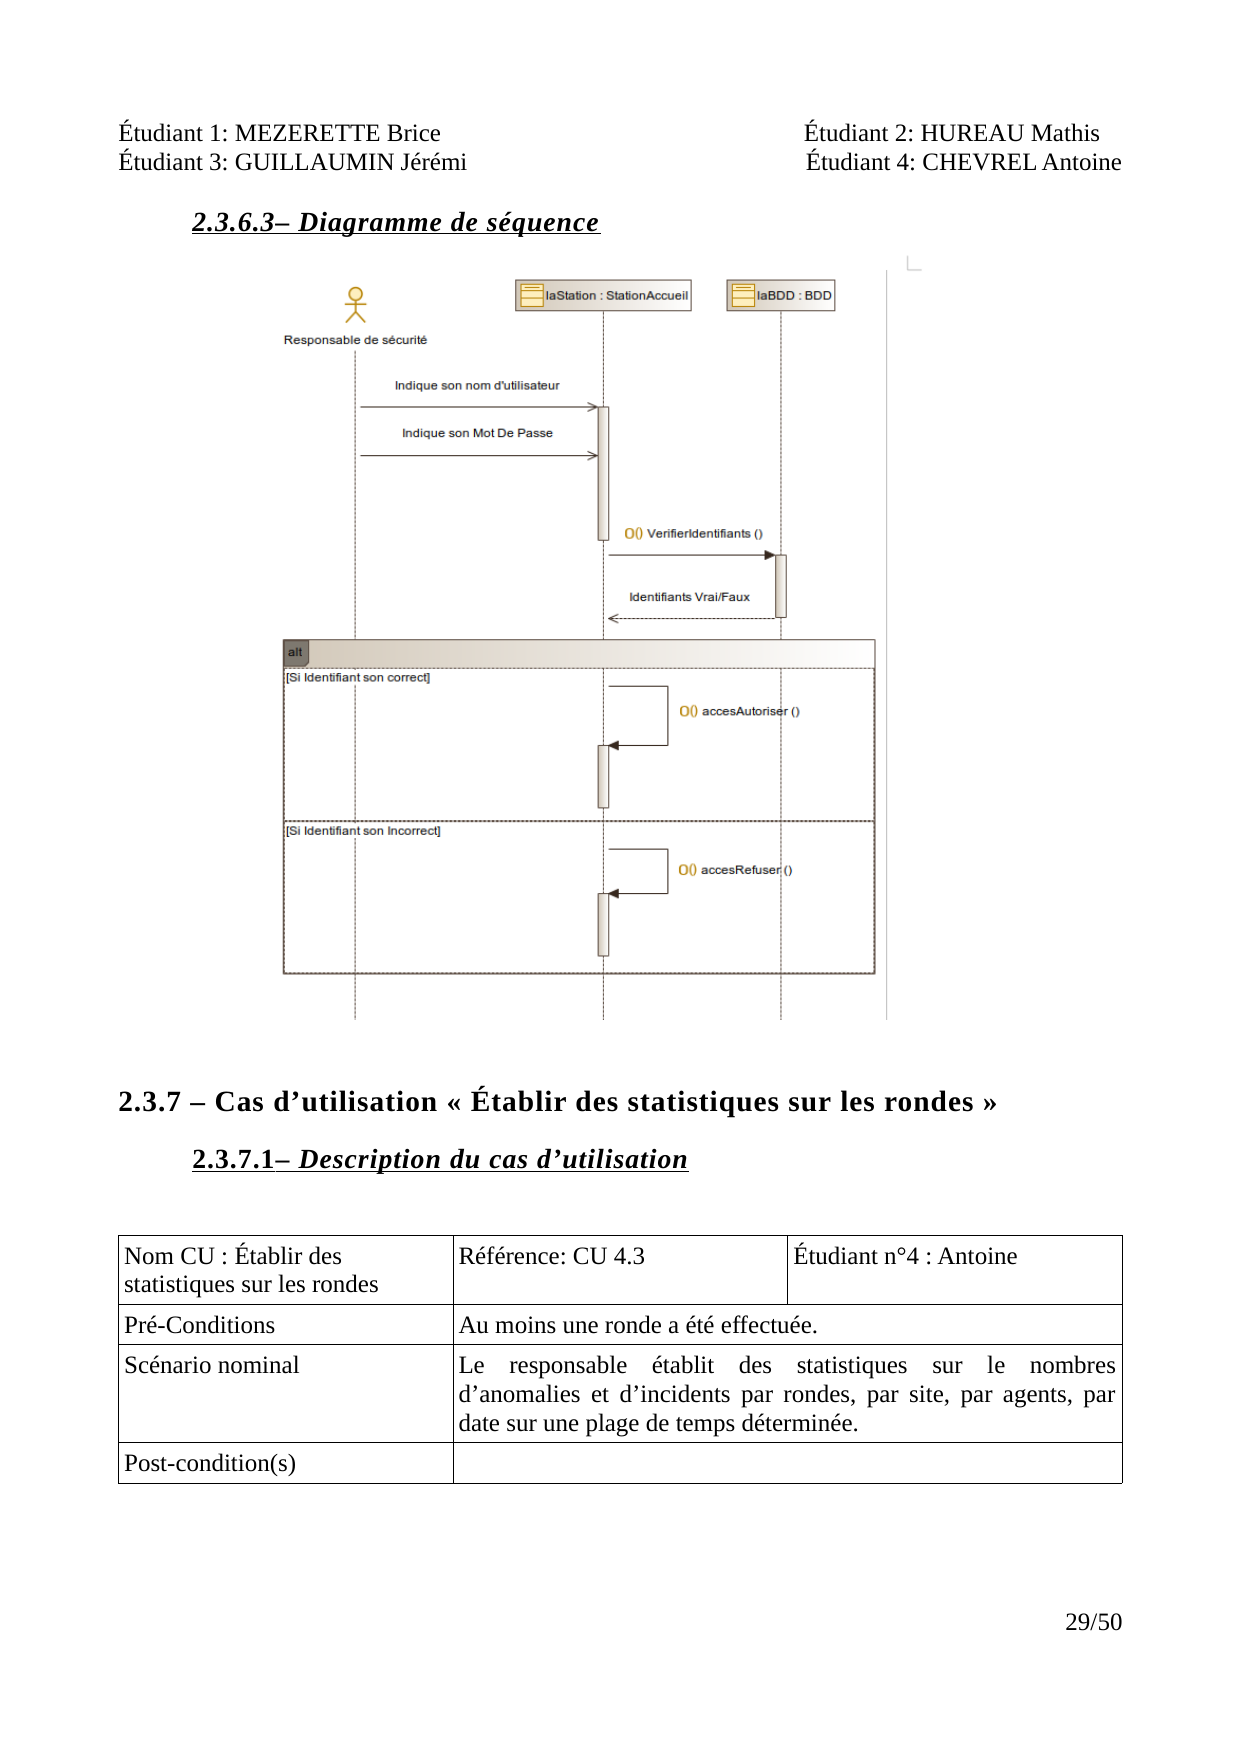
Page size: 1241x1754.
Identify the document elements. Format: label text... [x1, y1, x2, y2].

table_header Étudiant n°4 : Antoine [788, 1236, 1122, 1304]
table_cell [454, 1443, 1122, 1482]
table_cell Scénario nominal [119, 1345, 453, 1442]
table_cell Au moins une ronde a été effectuée. [454, 1305, 1122, 1344]
picture [231, 251, 940, 1020]
subtitle 2.3.7.1– Description du cas d’utilisation [118, 1143, 1122, 1175]
table_cell Le responsable établit des statistiques sur le nombres d’anomalies et d’incidents par rondes, par site, par agents, par date sur une plage de temps déterminée. [454, 1345, 1122, 1442]
subtitle 2.3.6.3– Diagramme de séquence [118, 205, 1122, 237]
table_cell Post-condition(s) [119, 1443, 453, 1482]
table_header Nom CU : Établir des statistiques sur les rondes [119, 1236, 453, 1304]
table_cell Pré-Conditions [119, 1305, 453, 1344]
table_header Référence: CU 4.3 [454, 1236, 787, 1304]
subtitle 2.3.7 – Cas d’utilisation « Établir des statistiques sur les rondes » [118, 1084, 1122, 1118]
